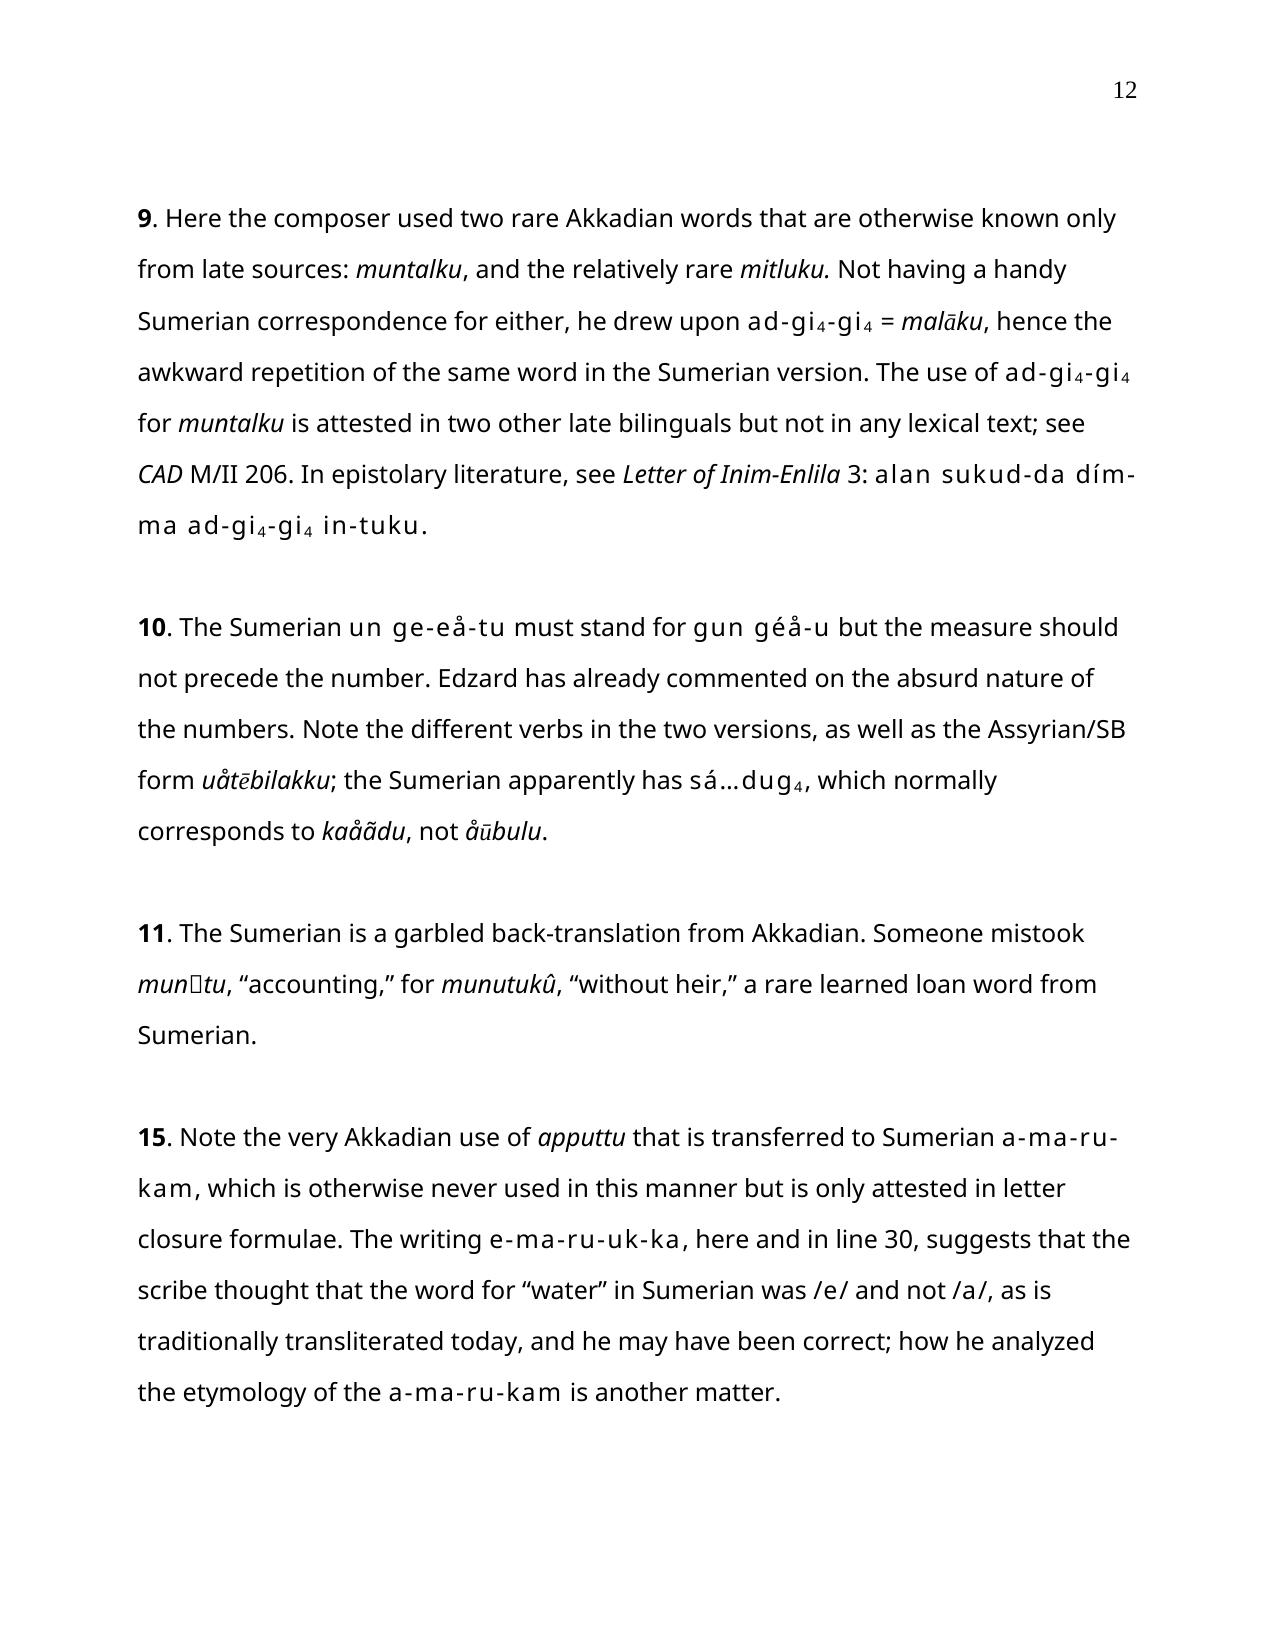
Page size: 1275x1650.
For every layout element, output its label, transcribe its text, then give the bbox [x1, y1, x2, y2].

text 11. The Sumerian is a garbled back-translation from Akkadian. Someone mistook muntu, “accounting,” for munutukû, “without heir,” a rare learned loan word from Sumerian. [137, 916, 1138, 1052]
text 10. The Sumerian un ge-eå-tu must stand for gun géå-u but the measure should not precede the number. Edzard has already commented on the absurd nature of the numbers. Note the different verbs in the two versions, as well as the Assyrian/SB form uåtēbilakku; the Sumerian apparently has sá…dug4, which normally corresponds to kaåãdu, not åūbulu. [137, 609, 1138, 848]
text 9. Here the composer used two rare Akkadian words that are otherwise known only from late sources: muntalku, and the relatively rare mitluku. Not having a handy Sumerian correspondence for either, he drew upon ad-gi4-gi4 = malāku, hence the awkward repetition of the same word in the Sumerian version. The use of ad-gi4-gi4 for muntalku is attested in two other late bilinguals but not in any lexical text; see CAD M/II 206. In epistolary literature, see Letter of Inim-Enlila 3: alan sukud-da dím-ma ad-gi4-gi4 in-tuku. [137, 201, 1138, 541]
text 15. Note the very Akkadian use of apputtu that is transferred to Sumerian a-ma-ru-kam, which is otherwise never used in this manner but is only attested in letter closure formulae. The writing e-ma-ru-uk-ka, here and in line 30, suggests that the scribe thought that the word for “water” in Sumerian was /e/ and not /a/, as is traditionally transliterated today, and he may have been correct; how he analyzed the etymology of the a-ma-ru-kam is another matter. [137, 1120, 1138, 1409]
